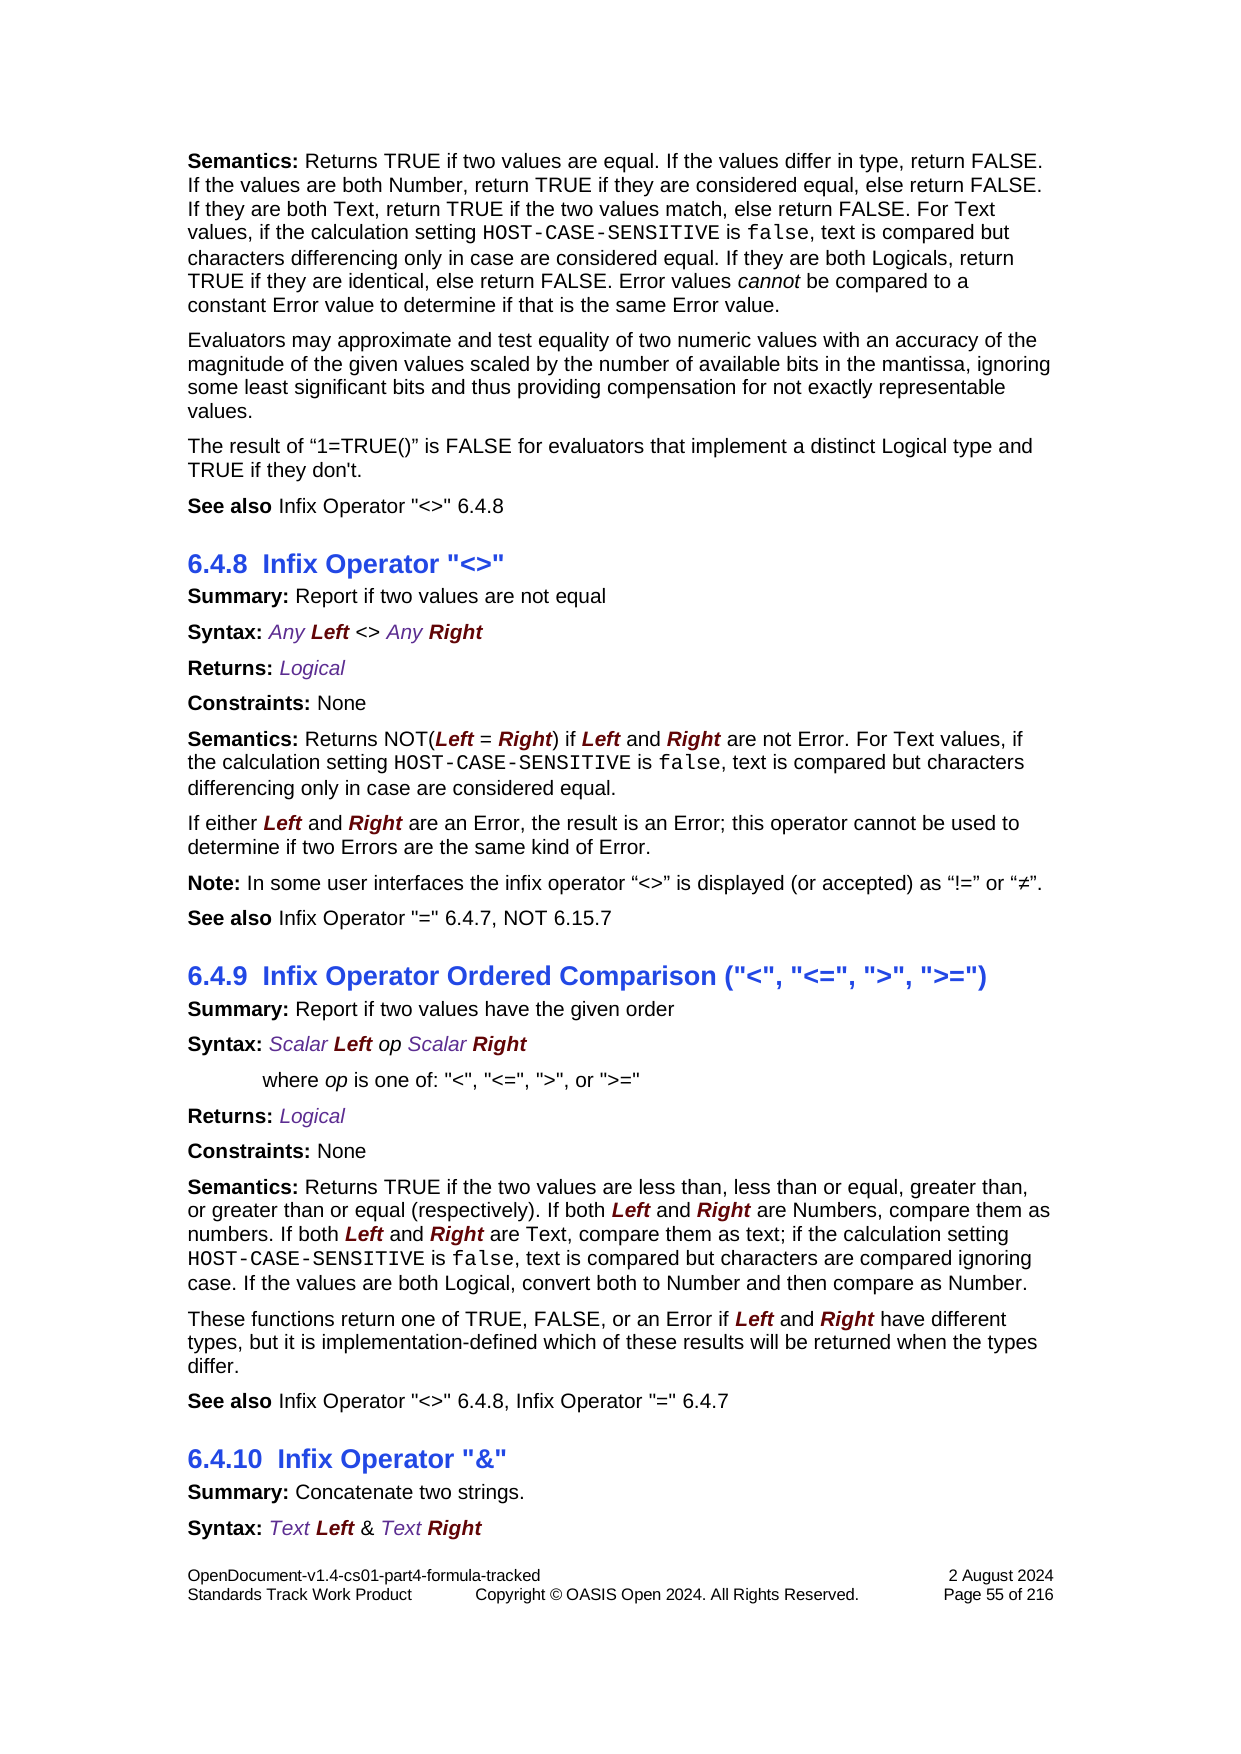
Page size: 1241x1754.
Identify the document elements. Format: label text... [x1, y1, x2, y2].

text Summary: Report if two values are not equal [187, 585, 1053, 608]
text Semantics: Returns TRUE if two values are equal. If the values differ in type, return FALSE. If the values are both Number, return TRUE if they are considered equal, else return FALSE. If they are both Text, return TRUE if the two values match, else return FALSE. For Text values, if the calculation setting HOST-CASE-SENSITIVE is false, text is compared but characters differencing only in case are considered equal. If they are both Logicals, return TRUE if they are identical, else return FALSE. Error values cannot be compared to a constant Error value to determine if that is the same Error value. [187, 150, 1053, 317]
text Syntax: Any Left <> Any Right [187, 620, 1053, 644]
text Note: In some user interfaces the infix operator “<>” is displayed (or accepted) as “!=” or “≠”. [187, 871, 1053, 894]
text Constraints: None [187, 692, 1053, 715]
subtitle Infix Operator Ordered Comparison ("<", "<=", ">", ">=") [187, 961, 1053, 991]
subtitle Infix Operator "<>" [187, 549, 1053, 579]
text The result of “1=TRUE()” is FALSE for evaluators that implement a distinct Logical type and TRUE if they don't. [187, 435, 1053, 482]
text Summary: Concatenate two strings. [187, 1480, 1053, 1504]
text Summary: Report if two values have the given order [187, 997, 1053, 1021]
text Semantics: Returns TRUE if the two values are less than, less than or equal, greater than, or greater than or equal (respectively). If both Left and Right are Numbers, compare them as numbers. If both Left and Right are Text, compare them as text; if the calculation setting HOST-CASE-SENSITIVE is false, text is compared but characters are compared ignoring case. If the values are both Logical, convert both to Number and then compare as Number. [187, 1175, 1053, 1295]
text Syntax: Text Left & Text Right [187, 1516, 1053, 1539]
text Returns: Logical [187, 1104, 1053, 1128]
text See also Infix Operator "<>" 6.4.8, Infix Operator "=" 6.4.7 [187, 1390, 1053, 1413]
text These functions return one of TRUE, FALSE, or an Error if Left and Right have different types, but it is implementation-defined which of these results will be returned when the types differ. [187, 1307, 1053, 1378]
text Semantics: Returns NOT(Left = Right) if Left and Right are not Error. For Text values, if the calculation setting HOST-CASE-SENSITIVE is false, text is compared but characters differencing only in case are considered equal. [187, 727, 1053, 800]
text Constraints: None [187, 1140, 1053, 1163]
text Evaluators may approximate and test equality of two numeric values with an accuracy of the magnitude of the given values scaled by the number of available bits in the mantissa, ignoring some least significant bits and thus providing compensation for not exactly representable values. [187, 329, 1053, 423]
subtitle Infix Operator "&" [187, 1444, 1053, 1474]
text Returns: Logical [187, 656, 1053, 679]
text If either Left and Right are an Error, the result is an Error; this operator cannot be used to determine if two Errors are the same kind of Error. [187, 812, 1053, 859]
text where op is one of: "<", "<=", ">", or ">=" [187, 1068, 1053, 1092]
text See also Infix Operator "<>" 6.4.8 [187, 494, 1053, 518]
text Syntax: Scalar Left op Scalar Right [187, 1033, 1053, 1056]
text See also Infix Operator "=" 6.4.7, NOT 6.15.7 [187, 907, 1053, 930]
